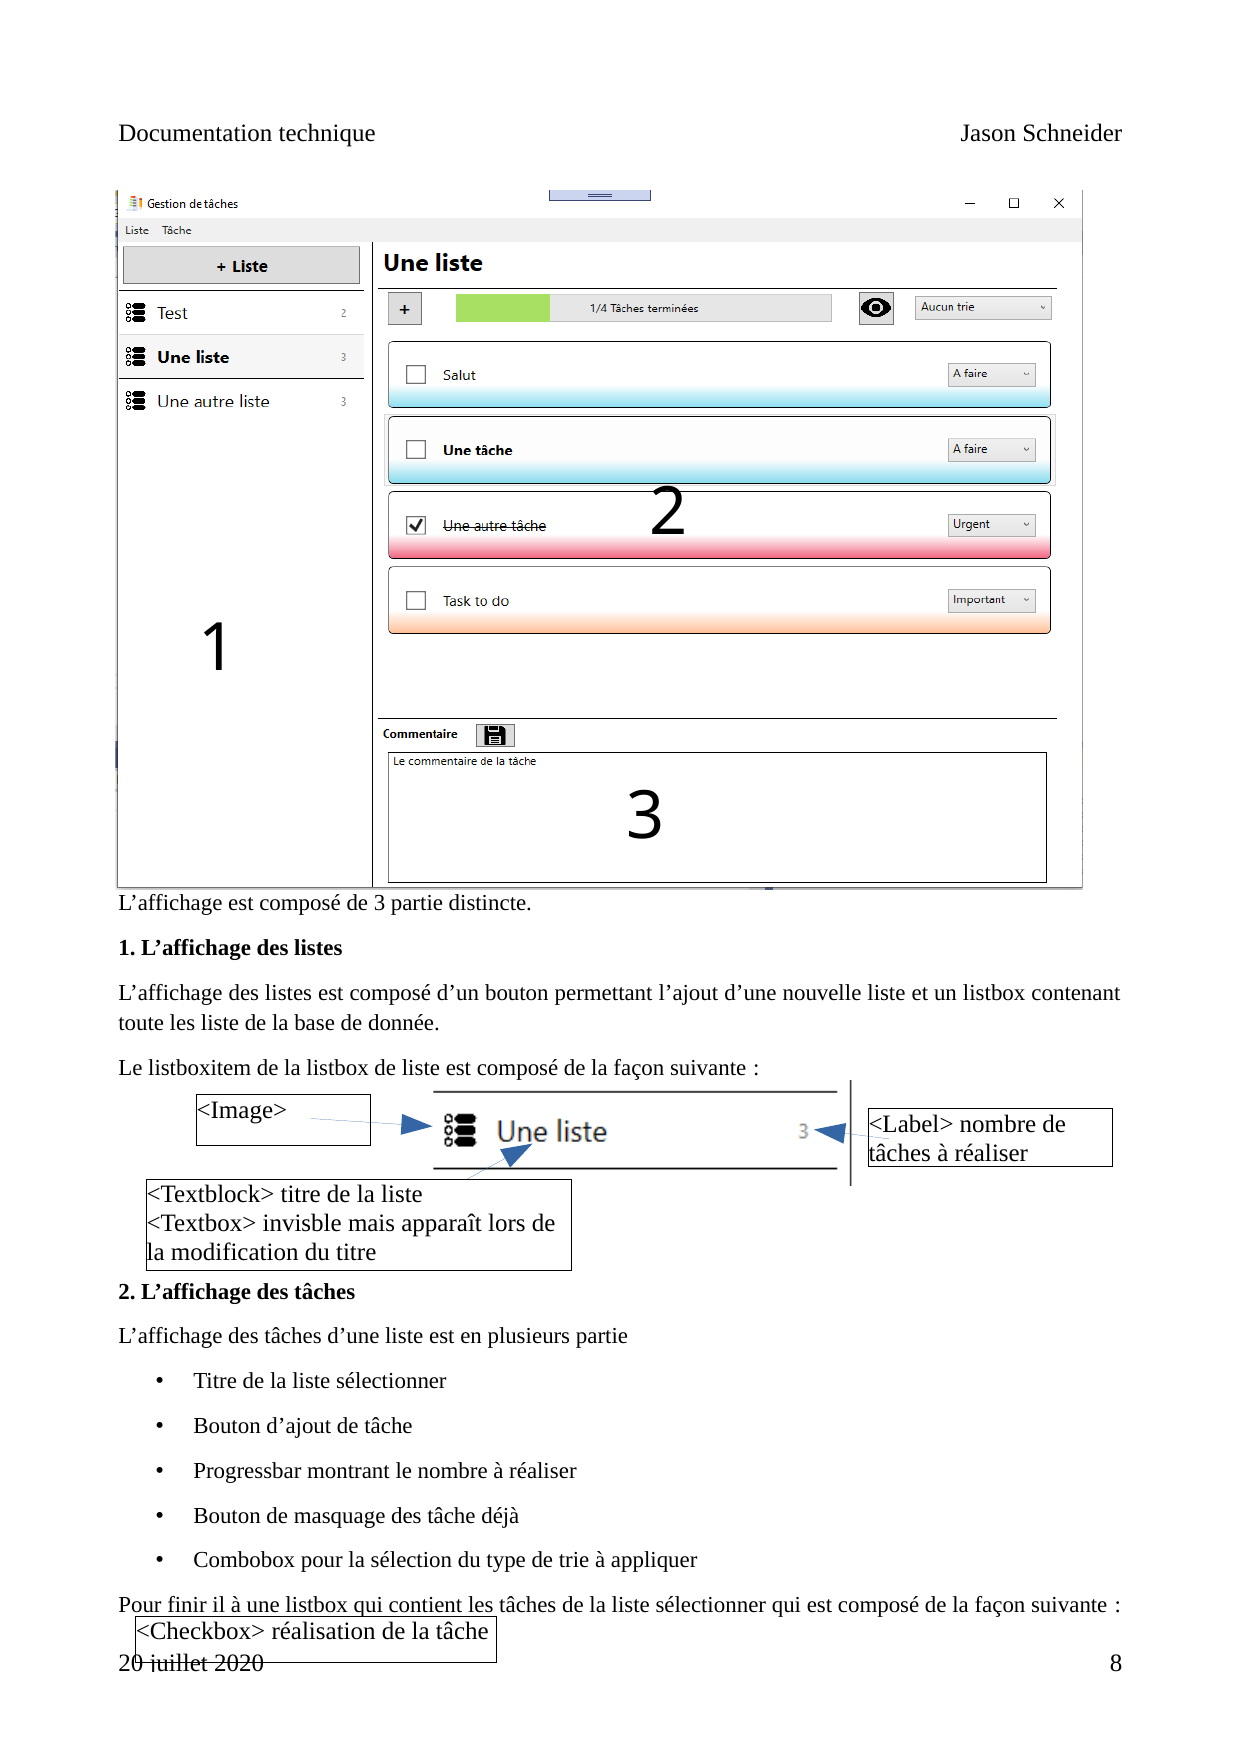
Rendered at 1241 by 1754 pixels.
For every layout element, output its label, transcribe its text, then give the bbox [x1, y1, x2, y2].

text 1. L’affichage des listes [118, 934, 1122, 960]
list Combobox pour la sélection du type de trie à appliquer [156, 1546, 1122, 1573]
list Progressbar montrant le nombre à réaliser [156, 1457, 1122, 1483]
text L’affichage est composé de 3 partie distincte. [118, 188, 1122, 916]
picture [432, 1080, 852, 1186]
list Titre de la liste sélectionner [156, 1367, 1122, 1394]
text Le listboxitem de la listbox de liste est composé de la façon suivante : [118, 1054, 1122, 1080]
list Bouton d’ajout de tâche [156, 1412, 1122, 1438]
text L’affichage des listes est composé d’un bouton permettant l’ajout d’une nouvelle liste et un listbox contenant toute les liste de la base de donnée. [118, 979, 1122, 1035]
picture [115, 190, 1083, 890]
text L’affichage des tâches d’une liste est en plusieurs partie [118, 1322, 1122, 1349]
text Pour finir il à une listbox qui contient les tâches de la liste sélectionner qui est composé de la façon suivante : [118, 1591, 1122, 1618]
list Bouton de masquage des tâche déjà [156, 1502, 1122, 1528]
picture [432, 1180, 571, 1186]
text 2. L’affichage des tâches [118, 1278, 1122, 1304]
